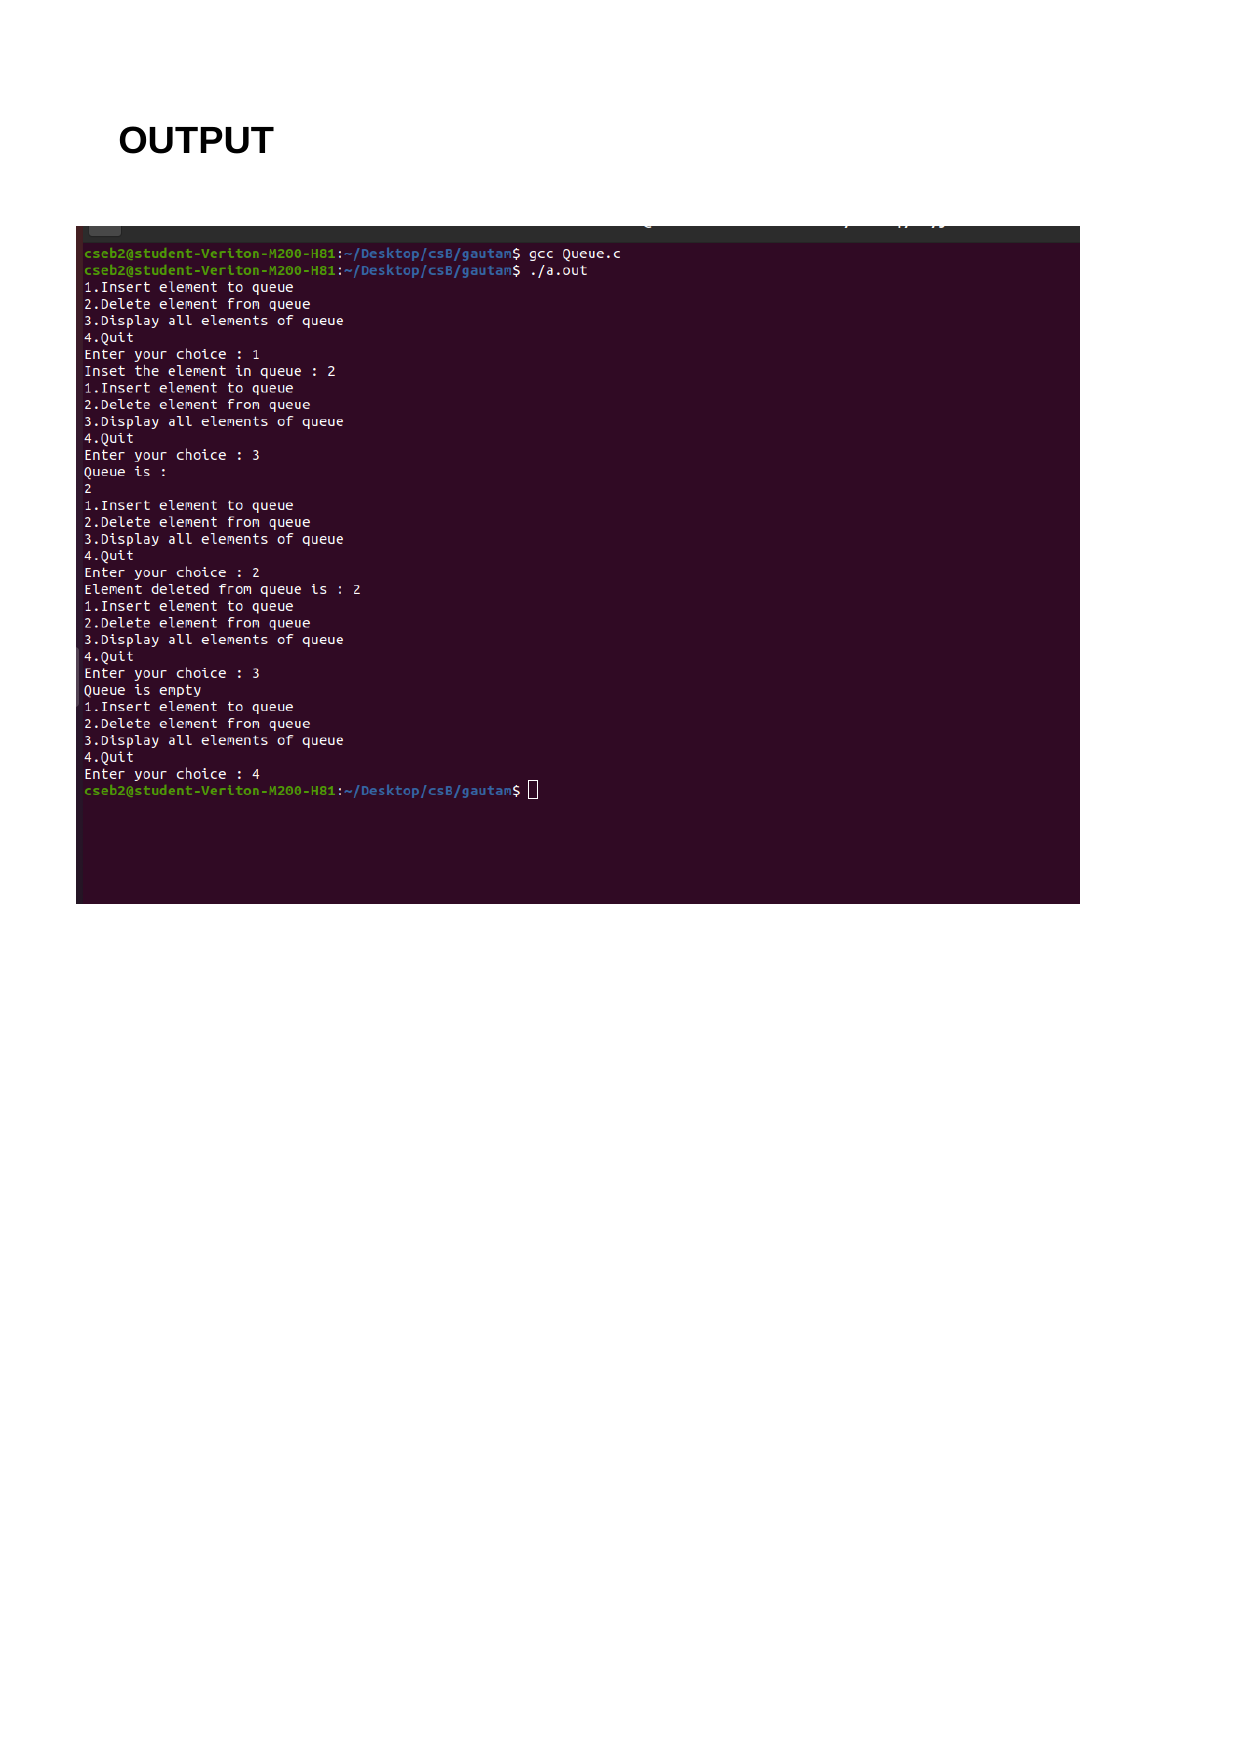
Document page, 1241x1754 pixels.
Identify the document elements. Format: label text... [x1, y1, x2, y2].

picture [76, 226, 1080, 904]
subtitle OUTPUT [118, 118, 1122, 162]
